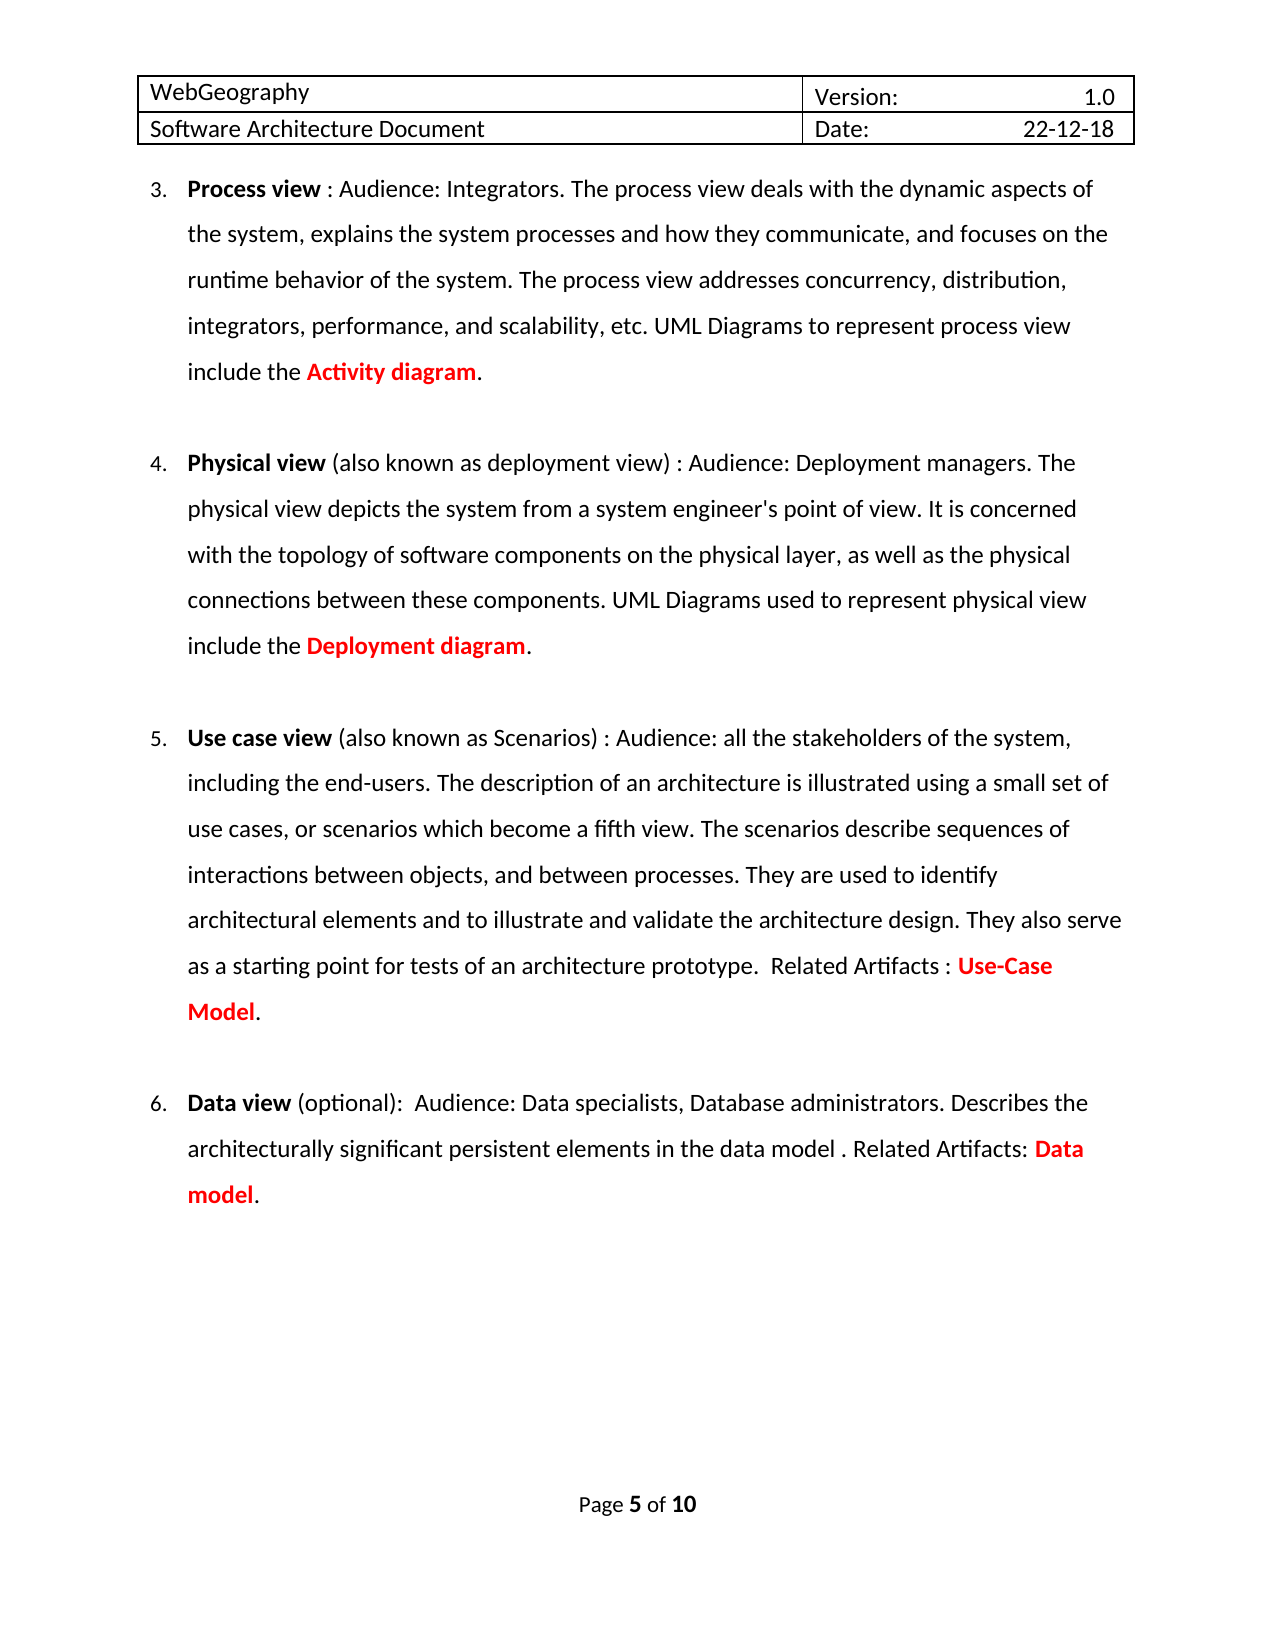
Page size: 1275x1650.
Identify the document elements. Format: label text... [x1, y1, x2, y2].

list Data view (optional): Audience: Data specialists, Database administrators. Describes the architecturally significant persistent elements in the data model . Related Artifacts: Data model. [150, 1087, 1125, 1209]
list Process view : Audience: Integrators. The process view deals with the dynamic aspects of the system, explains the system processes and how they communicate, and focuses on the runtime behavior of the system. The process view addresses concurrency, distribution, integrators, performance, and scalability, etc. UML Diagrams to represent process view include the Activity diagram. [150, 173, 1125, 386]
list Physical view (also known as deployment view) : Audience: Deployment managers. The physical view depicts the system from a system engineer's point of view. It is concerned with the topology of software components on the physical layer, as well as the physical connections between these components. UML Diagrams used to represent physical view include the Deployment diagram. [150, 447, 1125, 661]
list Use case view (also known as Scenarios) : Audience: all the stakeholders of the system, including the end-users. The description of an architecture is illustrated using a small set of use cases, or scenarios which become a fifth view. The scenarios describe sequences of interactions between objects, and between processes. They are used to identify architectural elements and to illustrate and validate the architecture design. They also serve as a starting point for tests of an architecture prototype. Related Artifacts : Use-Case Model. [150, 722, 1125, 1027]
